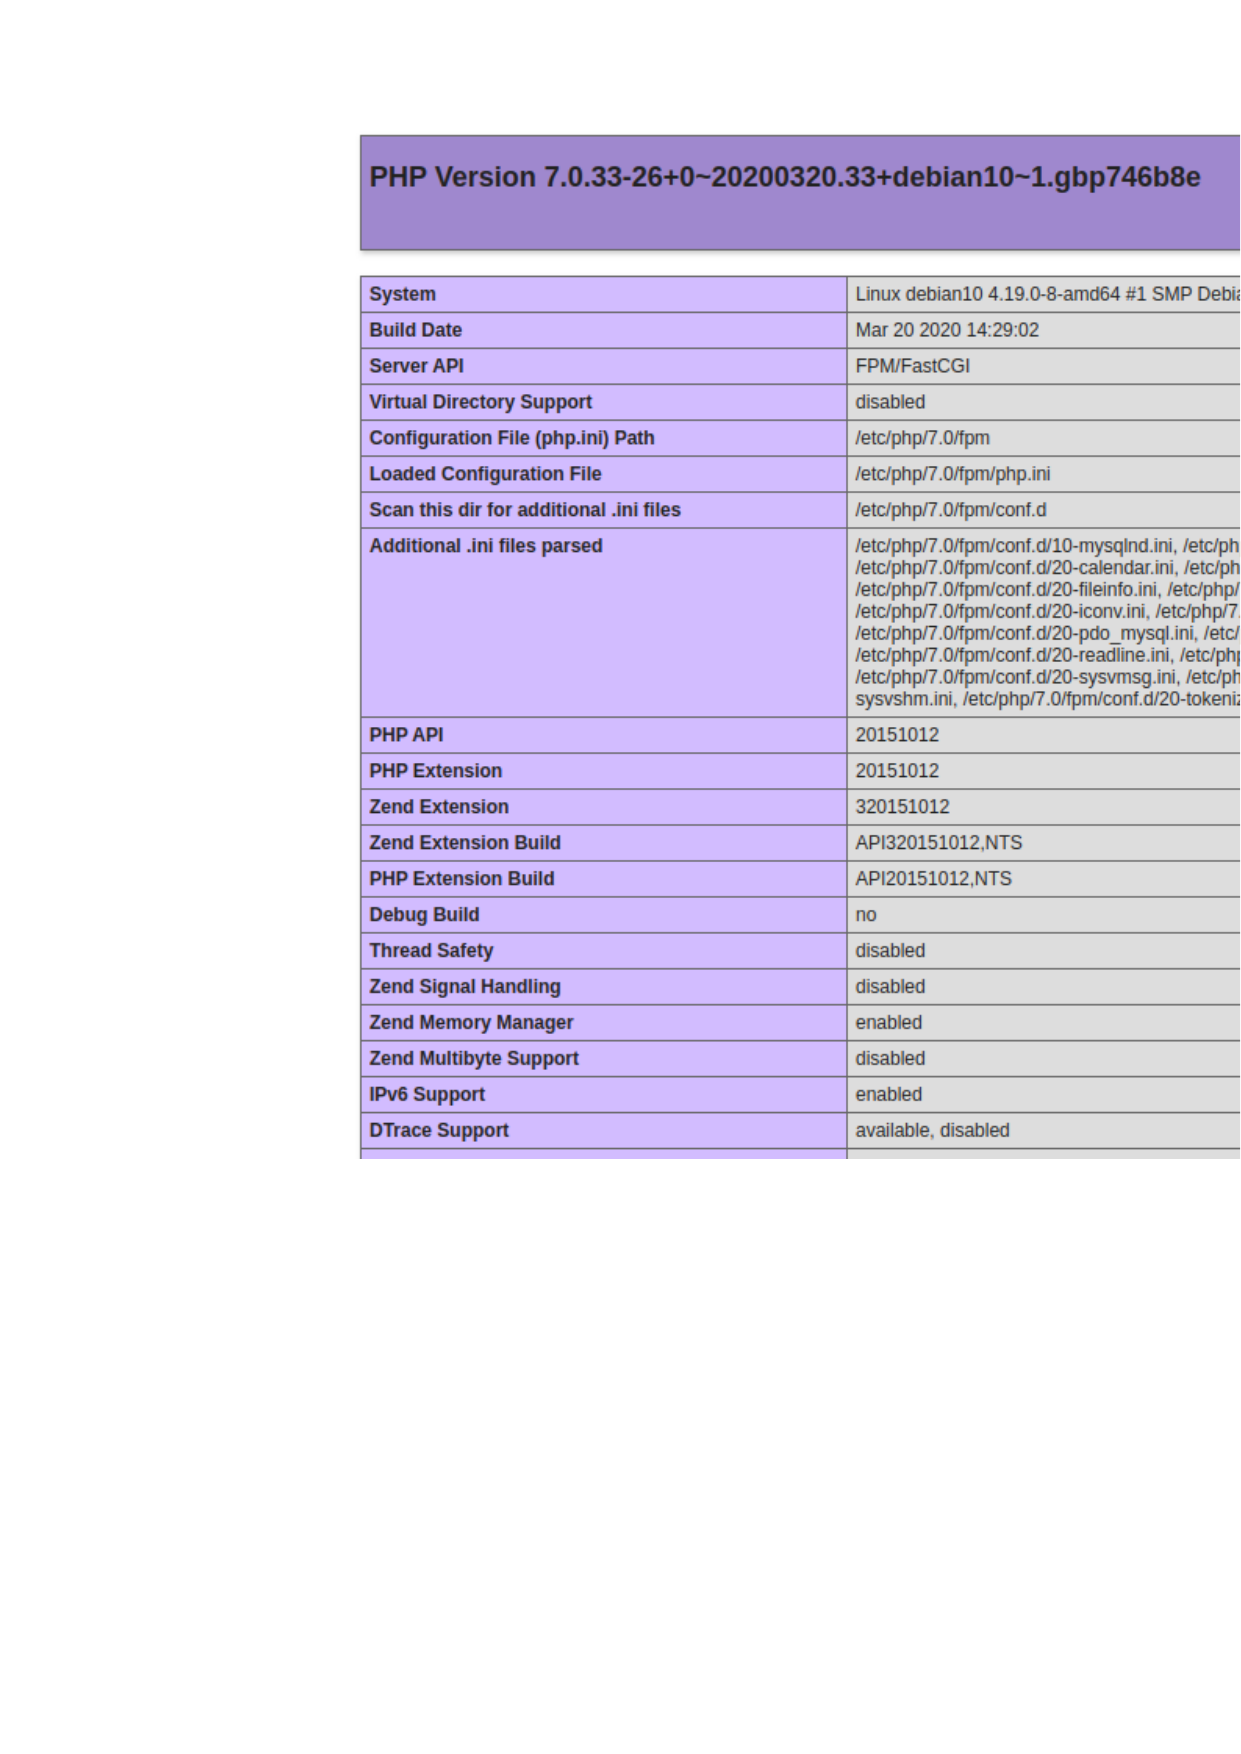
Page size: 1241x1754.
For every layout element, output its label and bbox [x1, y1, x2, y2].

picture [118, 118, 1241, 1159]
